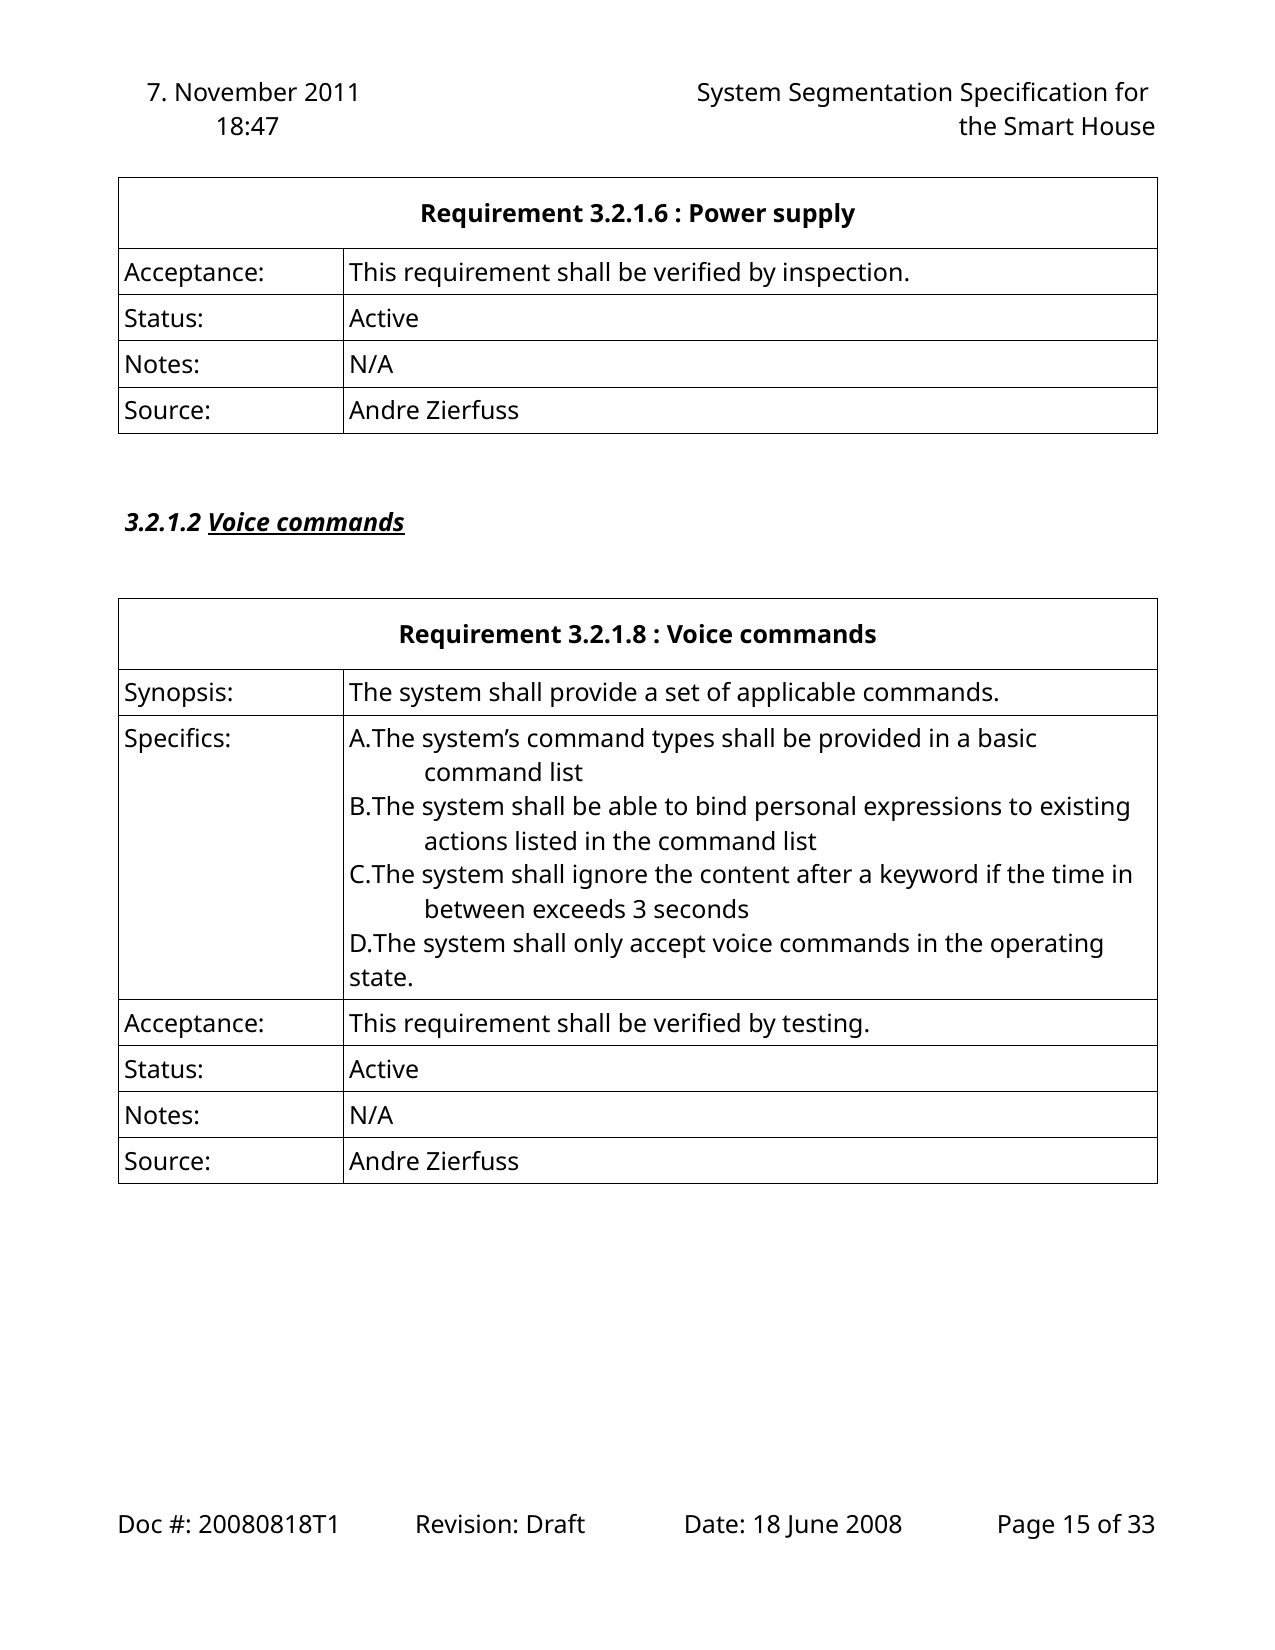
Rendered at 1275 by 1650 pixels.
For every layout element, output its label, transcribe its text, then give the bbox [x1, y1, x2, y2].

table_cell N/A [344, 1092, 1157, 1137]
table_cell Acceptance: [119, 1000, 343, 1045]
table_cell The system shall provide a set of applicable commands. [344, 670, 1157, 715]
table_cell Specifics: [119, 716, 343, 999]
table_cell This requirement shall be verified by testing. [344, 1000, 1157, 1045]
table_cell Source: [119, 1138, 343, 1183]
table_cell Active [344, 295, 1157, 340]
table_cell This requirement shall be verified by inspection. [344, 249, 1157, 294]
table_cell Source: [119, 388, 343, 432]
table_cell Status: [119, 1046, 343, 1091]
table_header Requirement 3.2.1.8 : Voice commands [119, 599, 1157, 669]
subtitle Voice commands [118, 504, 1157, 538]
table_cell Synopsis: [119, 670, 343, 715]
table_header Requirement 3.2.1.6 : Power supply [119, 178, 1157, 248]
table_cell Notes: [119, 1092, 343, 1137]
table_cell Active [344, 1046, 1157, 1091]
table_cell Andre Zierfuss [344, 1138, 1157, 1183]
table_cell Acceptance: [119, 249, 343, 294]
table_cell N/A [344, 341, 1157, 386]
table_cell The system’s command types shall be provided in a basic command list The system shall be able to bind personal expressions to existing actions listed in the command list The system shall ignore the content after a keyword if the time in between exceeds 3 seconds The system shall only accept voice commands in the operating state. [344, 716, 1157, 999]
table_cell Status: [119, 295, 343, 340]
table_cell Andre Zierfuss [344, 388, 1157, 432]
table_cell Notes: [119, 341, 343, 386]
